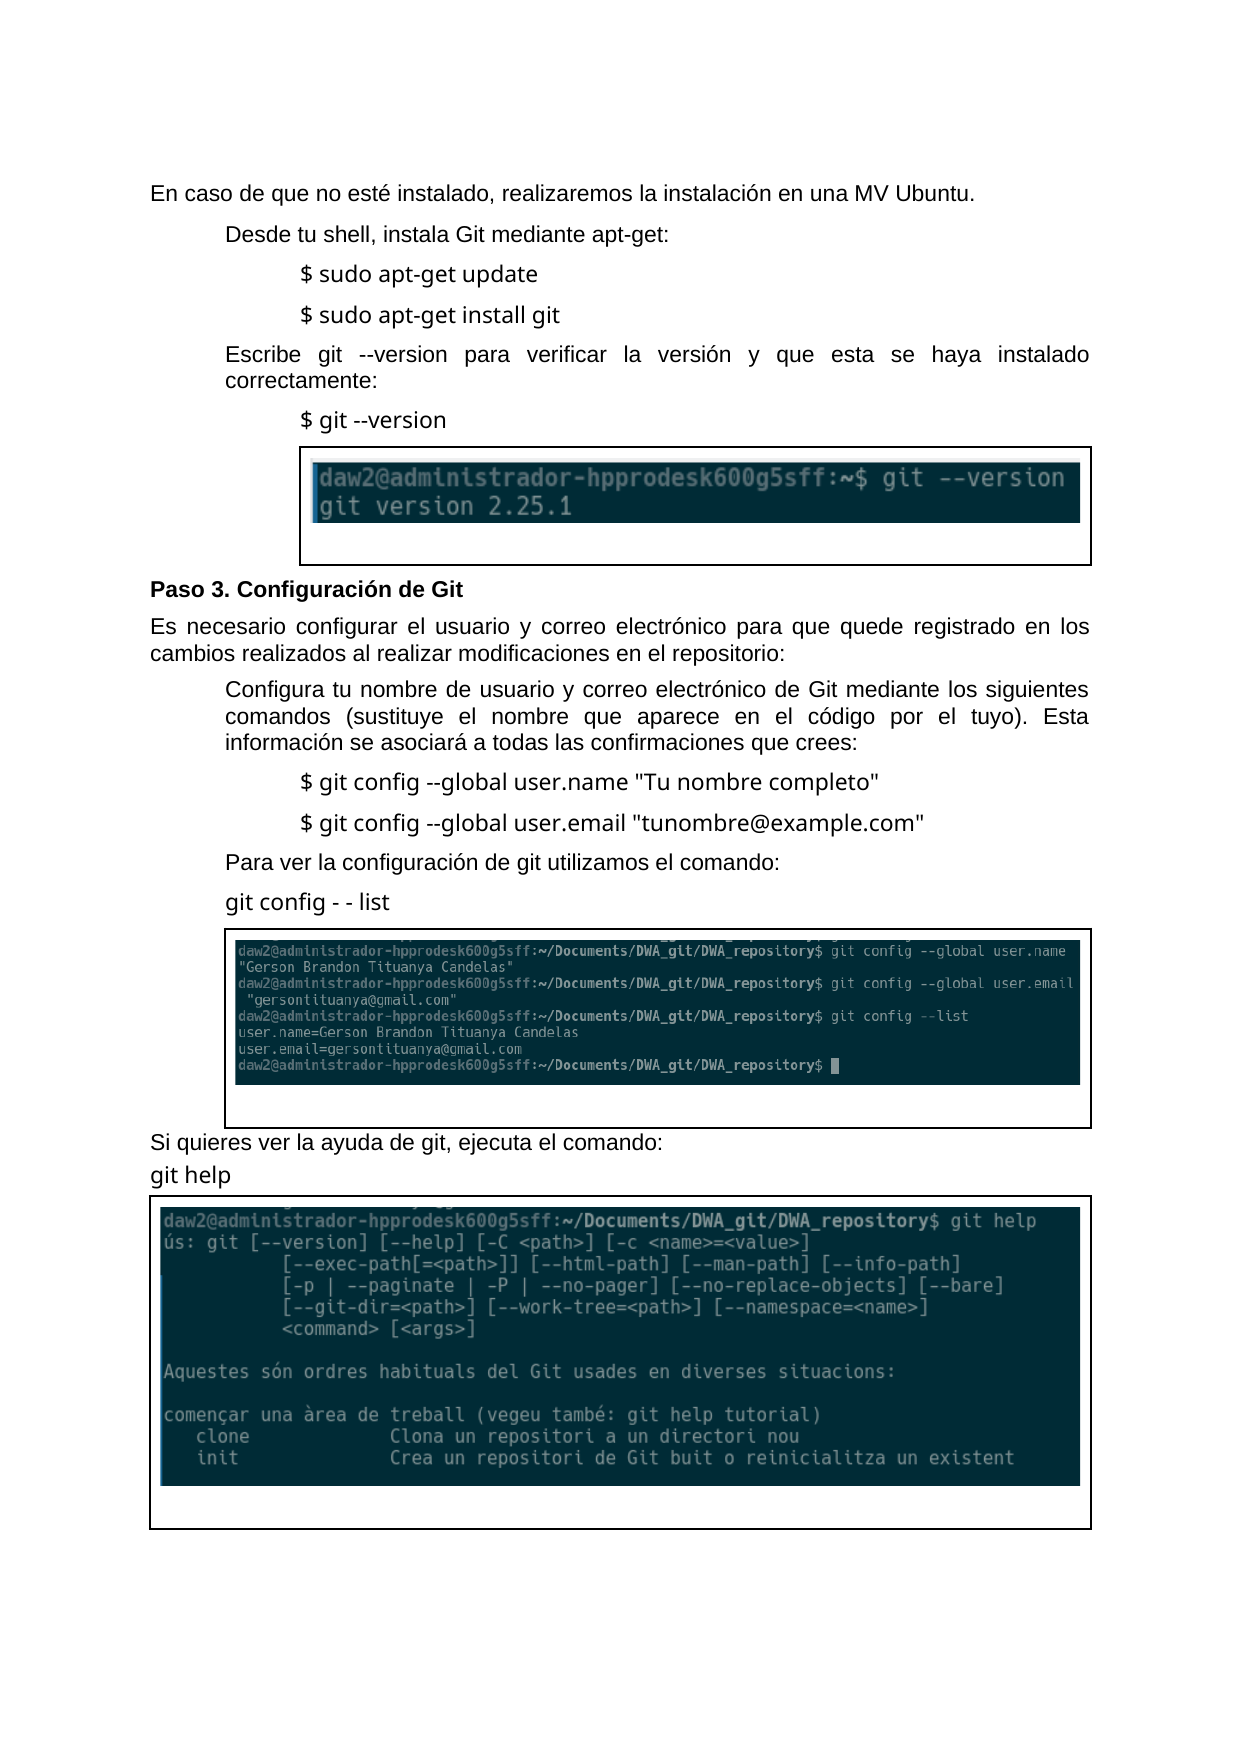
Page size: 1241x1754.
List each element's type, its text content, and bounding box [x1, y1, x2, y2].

picture [1006, 1451, 1013, 1464]
picture [751, 1063, 756, 1072]
picture [382, 1303, 388, 1313]
picture [749, 1429, 754, 1442]
picture [845, 1282, 850, 1295]
picture [532, 1432, 539, 1442]
picture [565, 1454, 571, 1464]
text $ git config --global user.email "tunombre@example.com" [300, 807, 1090, 839]
picture [488, 1260, 497, 1266]
picture [684, 1255, 689, 1273]
picture [219, 1411, 226, 1424]
picture [370, 1282, 377, 1295]
picture [900, 1277, 904, 1295]
picture [707, 1012, 716, 1020]
picture [283, 1325, 292, 1331]
picture [683, 1213, 690, 1228]
picture [747, 981, 752, 990]
picture [221, 1451, 226, 1464]
picture [651, 1451, 657, 1464]
picture [391, 501, 403, 515]
text git config - - list [225, 886, 1090, 917]
picture [554, 1429, 560, 1442]
picture [672, 1217, 679, 1227]
picture [284, 1368, 291, 1378]
picture [456, 1433, 464, 1442]
picture [361, 1234, 365, 1252]
picture [887, 1260, 895, 1270]
table_header [151, 1197, 1090, 1528]
picture [751, 1014, 756, 1023]
picture [316, 1260, 324, 1270]
picture [456, 1454, 464, 1464]
picture [641, 1282, 647, 1291]
picture [489, 1364, 496, 1378]
picture [575, 1282, 582, 1291]
picture [576, 1432, 582, 1442]
picture [499, 1368, 507, 1378]
picture [715, 468, 768, 491]
picture [857, 1257, 862, 1270]
picture [840, 475, 854, 481]
picture [920, 1260, 927, 1270]
picture [252, 949, 262, 955]
picture [909, 1260, 916, 1273]
picture [207, 1213, 237, 1228]
picture [998, 472, 1007, 486]
picture [931, 1213, 938, 1230]
picture [803, 1255, 807, 1273]
picture [435, 1368, 442, 1378]
picture [1039, 472, 1049, 486]
picture [834, 1450, 841, 1464]
picture [478, 1257, 485, 1270]
picture [504, 472, 514, 486]
picture [650, 1368, 658, 1378]
picture [219, 1432, 227, 1442]
picture [446, 1325, 457, 1335]
picture [469, 1320, 473, 1338]
picture [855, 1368, 862, 1378]
picture [803, 1234, 807, 1252]
picture [832, 1217, 863, 1230]
picture [673, 1277, 678, 1295]
picture [674, 1429, 679, 1442]
picture [704, 1368, 710, 1378]
picture [995, 1214, 1003, 1227]
picture [446, 1407, 453, 1421]
picture [409, 1325, 421, 1335]
picture [490, 1432, 496, 1442]
picture [855, 1451, 862, 1464]
picture [586, 1407, 593, 1421]
picture [769, 1278, 776, 1291]
picture [510, 1411, 518, 1424]
picture [657, 1238, 668, 1248]
picture [435, 1235, 442, 1248]
picture [393, 1320, 397, 1338]
picture [715, 1429, 722, 1442]
picture [898, 1454, 906, 1464]
text $ sudo apt-get install git [300, 299, 1090, 331]
picture [545, 472, 558, 486]
picture [553, 1454, 561, 1464]
picture [975, 1282, 981, 1291]
picture [209, 1429, 215, 1442]
picture [490, 1298, 495, 1316]
picture [262, 1411, 270, 1421]
picture [586, 1213, 614, 1227]
picture [467, 1432, 474, 1442]
picture [472, 978, 480, 986]
picture [424, 1365, 431, 1378]
picture [476, 472, 486, 486]
picture [435, 496, 444, 515]
picture [445, 1368, 453, 1378]
picture [532, 1213, 539, 1227]
picture [682, 1238, 701, 1248]
picture [420, 501, 430, 515]
picture [703, 1239, 744, 1248]
picture [338, 1325, 345, 1335]
picture [790, 1257, 798, 1270]
text Para ver la configuración de git utilizamos el comando: [225, 849, 1090, 875]
picture [642, 1012, 651, 1020]
picture [823, 1368, 830, 1378]
picture [294, 1213, 302, 1227]
picture [197, 1213, 205, 1227]
picture [908, 1303, 917, 1312]
picture [499, 1454, 507, 1467]
picture [660, 1213, 668, 1227]
picture [425, 1325, 431, 1334]
picture [683, 1454, 690, 1464]
picture [404, 1282, 409, 1291]
picture [328, 1300, 334, 1313]
picture [517, 468, 542, 486]
picture [575, 1213, 582, 1228]
picture [823, 1217, 831, 1227]
picture [564, 1411, 571, 1421]
picture [531, 1364, 540, 1378]
picture [596, 1451, 604, 1464]
picture [897, 1217, 917, 1227]
picture [532, 1411, 539, 1421]
picture [220, 1364, 226, 1378]
picture [533, 1451, 539, 1464]
picture [186, 1411, 205, 1421]
picture [920, 1217, 928, 1230]
picture [424, 1454, 431, 1464]
picture [285, 1255, 290, 1273]
picture [953, 1255, 958, 1273]
picture [544, 1303, 550, 1313]
picture [499, 1278, 507, 1291]
picture [780, 1454, 787, 1464]
picture [412, 1213, 431, 1227]
picture [738, 1282, 744, 1291]
picture [661, 1300, 668, 1313]
picture [197, 1432, 205, 1442]
picture [683, 1364, 690, 1378]
picture [629, 1368, 636, 1378]
picture [790, 1411, 798, 1421]
picture [510, 1432, 518, 1446]
picture [423, 1260, 453, 1273]
picture [877, 1213, 885, 1227]
picture [240, 1217, 249, 1227]
picture [327, 1364, 334, 1378]
picture [833, 1303, 858, 1313]
text Desde tu shell, instala Git mediante apt-get: [225, 221, 1090, 247]
picture [445, 1282, 453, 1291]
picture [984, 1282, 992, 1291]
picture [294, 1238, 302, 1248]
picture [403, 1429, 409, 1442]
picture [424, 1303, 431, 1313]
text Escribe git --version para verificar la versión y que esta se haya instalado correctamente: [225, 341, 1090, 394]
picture [499, 1411, 507, 1421]
picture [596, 1282, 604, 1295]
picture [701, 468, 712, 486]
picture [642, 979, 651, 987]
picture [707, 1061, 716, 1069]
picture [780, 1213, 810, 1227]
picture [748, 1407, 754, 1421]
picture [628, 1217, 658, 1227]
picture [684, 1432, 690, 1442]
picture [588, 1063, 598, 1069]
picture [771, 468, 782, 486]
picture [176, 1238, 183, 1248]
picture [941, 1257, 949, 1270]
picture [607, 1303, 647, 1317]
picture [639, 1432, 647, 1442]
picture [758, 1411, 765, 1421]
picture [887, 1213, 895, 1227]
picture [736, 1217, 744, 1230]
picture [629, 1238, 636, 1248]
picture [402, 1364, 410, 1378]
picture [262, 1217, 270, 1227]
picture [510, 1454, 518, 1464]
picture [704, 1451, 711, 1464]
picture [165, 1411, 172, 1421]
picture [823, 1454, 830, 1464]
picture [468, 1278, 473, 1316]
picture [954, 1451, 959, 1464]
picture [813, 1451, 819, 1464]
picture [884, 472, 894, 491]
picture [715, 1368, 723, 1378]
picture [833, 1278, 841, 1291]
picture [448, 501, 458, 515]
picture [338, 1300, 345, 1313]
picture [348, 1368, 356, 1378]
picture [305, 1282, 313, 1295]
picture [952, 1217, 959, 1230]
picture [338, 1260, 345, 1270]
picture [672, 1407, 679, 1421]
picture [305, 1325, 335, 1335]
picture [769, 1239, 776, 1248]
picture [553, 1300, 561, 1313]
picture [316, 1238, 323, 1248]
picture [823, 1306, 830, 1313]
picture [1017, 1213, 1024, 1227]
picture [521, 1432, 528, 1442]
picture [695, 1298, 700, 1316]
picture [543, 1213, 550, 1227]
picture [392, 1257, 398, 1270]
picture [424, 1432, 431, 1442]
picture [544, 1368, 550, 1378]
picture [230, 1432, 237, 1442]
picture [984, 1454, 992, 1464]
picture [585, 1260, 593, 1270]
picture [1006, 1217, 1014, 1227]
picture [1053, 472, 1063, 486]
picture [543, 1451, 549, 1464]
picture [982, 472, 993, 486]
picture [588, 981, 598, 987]
picture [448, 472, 458, 486]
picture [758, 1260, 765, 1273]
picture [467, 1257, 474, 1270]
picture [618, 1217, 625, 1227]
picture [651, 1407, 657, 1421]
picture [337, 1217, 346, 1227]
picture [499, 1432, 507, 1442]
picture [866, 1282, 873, 1291]
picture [716, 1298, 721, 1316]
picture [888, 1282, 895, 1291]
picture [974, 1214, 981, 1227]
picture [164, 1213, 195, 1227]
picture [230, 1368, 238, 1378]
picture [952, 1278, 960, 1291]
picture [317, 1411, 323, 1421]
picture [381, 1260, 388, 1270]
picture [747, 1282, 755, 1291]
picture [359, 1407, 367, 1421]
picture [758, 1282, 765, 1295]
picture [759, 1235, 765, 1248]
picture [792, 1364, 798, 1378]
picture [607, 1364, 615, 1378]
picture [564, 1282, 571, 1291]
picture [769, 1213, 776, 1228]
picture [564, 1235, 571, 1248]
picture [968, 472, 979, 486]
picture [273, 1213, 281, 1227]
picture [596, 1368, 604, 1378]
picture [415, 1364, 420, 1378]
picture [241, 1432, 248, 1442]
picture [602, 472, 614, 491]
picture [521, 1217, 528, 1227]
picture [574, 1239, 583, 1247]
picture [833, 1368, 841, 1375]
picture [511, 1255, 516, 1273]
picture [694, 1407, 701, 1421]
picture [445, 1238, 453, 1252]
picture [381, 1364, 388, 1378]
text En caso de que no esté instalado, realizaremos la instalación en una MV Ubuntu. [150, 180, 1090, 207]
picture [650, 1257, 658, 1270]
picture [1027, 1217, 1035, 1230]
picture [424, 1407, 432, 1421]
picture [252, 1015, 262, 1020]
picture [241, 1368, 248, 1378]
picture [736, 1411, 744, 1421]
picture [693, 1432, 701, 1442]
picture [414, 1255, 419, 1273]
picture [230, 1411, 237, 1421]
picture [790, 1433, 798, 1442]
picture [877, 1278, 883, 1291]
picture [370, 1411, 378, 1421]
picture [446, 1217, 453, 1227]
picture [381, 1282, 388, 1291]
picture [596, 1303, 604, 1313]
picture [208, 1411, 216, 1421]
picture [726, 1454, 733, 1464]
picture [403, 1411, 410, 1421]
picture [780, 1432, 787, 1442]
picture [285, 1298, 290, 1316]
picture [824, 1255, 829, 1273]
picture [467, 1213, 475, 1227]
picture [321, 501, 331, 519]
picture [693, 1213, 723, 1227]
picture [715, 1282, 722, 1291]
picture [532, 496, 542, 515]
picture [607, 1454, 615, 1464]
picture [489, 468, 500, 486]
picture [801, 1454, 808, 1464]
text Configura tu nombre de usuario y correo electrónico de Git mediante los siguientes comandos (sustituye el nombre que aparece en el código por el tuyo). Esta información se asociará a todas las confirmaciones que crees: [225, 676, 1090, 755]
picture [458, 1234, 462, 1252]
picture [909, 1454, 916, 1464]
picture [748, 1454, 755, 1464]
picture [587, 1234, 592, 1252]
picture [435, 1300, 442, 1313]
picture [510, 1213, 518, 1227]
picture [596, 1411, 604, 1421]
picture [306, 1238, 313, 1248]
picture [510, 1364, 517, 1378]
picture [295, 1325, 302, 1335]
picture [726, 1408, 733, 1421]
picture [424, 1238, 431, 1248]
picture [359, 1300, 367, 1313]
picture [462, 501, 472, 514]
picture [475, 1060, 480, 1069]
picture [758, 1303, 765, 1313]
picture [695, 1451, 701, 1464]
picture [780, 1282, 787, 1291]
picture [413, 1432, 421, 1442]
picture [747, 1368, 755, 1378]
picture [877, 1454, 884, 1464]
picture [757, 1213, 765, 1227]
picture [877, 1256, 883, 1270]
picture [329, 1235, 334, 1248]
picture [317, 1368, 323, 1377]
picture [575, 1368, 582, 1378]
picture [392, 1368, 399, 1378]
picture [832, 1059, 838, 1073]
picture [337, 501, 345, 515]
picture [672, 1450, 679, 1464]
picture [714, 1260, 723, 1270]
picture [617, 472, 628, 491]
picture [652, 1277, 656, 1295]
picture [877, 1303, 906, 1313]
picture [812, 1303, 819, 1313]
picture [931, 1257, 937, 1270]
picture [900, 468, 908, 486]
picture [564, 1257, 571, 1270]
picture [413, 1282, 421, 1291]
picture [305, 1409, 313, 1421]
picture [801, 1282, 809, 1291]
picture [792, 1451, 798, 1464]
picture [1026, 468, 1035, 486]
picture [780, 1257, 786, 1270]
picture [812, 1368, 819, 1378]
picture [790, 1282, 798, 1291]
text Es necesario configurar el usuario y correo electrónico para que quede registrado en los cambios realizados al realizar modificaciones en el repositorio: [150, 613, 1090, 666]
picture [242, 1411, 248, 1421]
text Paso 3. Configuración de Git [150, 576, 1090, 603]
picture [197, 1368, 205, 1378]
picture [392, 1429, 399, 1442]
picture [489, 1213, 507, 1230]
picture [403, 1217, 410, 1227]
picture [176, 1368, 183, 1381]
picture [704, 1432, 711, 1442]
picture [372, 1300, 377, 1313]
picture [747, 949, 756, 958]
picture [370, 1213, 377, 1227]
picture [672, 1300, 679, 1313]
picture [974, 1451, 980, 1464]
picture [726, 1432, 733, 1442]
picture [726, 1260, 733, 1270]
picture [629, 1433, 636, 1442]
picture [165, 1239, 173, 1248]
table_header [301, 448, 1090, 564]
picture [650, 1303, 658, 1313]
picture [479, 1234, 484, 1252]
picture [554, 1364, 560, 1378]
picture [221, 1238, 226, 1248]
picture [392, 1282, 399, 1295]
picture [381, 1217, 389, 1230]
picture [273, 1368, 280, 1378]
picture [252, 1064, 262, 1069]
picture [327, 1411, 335, 1421]
picture [310, 458, 1080, 523]
picture [403, 1454, 410, 1464]
picture [866, 1458, 873, 1464]
picture [704, 1411, 712, 1424]
picture [392, 1217, 400, 1230]
picture [618, 1260, 625, 1273]
picture [780, 1303, 787, 1313]
picture [921, 1277, 926, 1295]
picture [995, 1454, 1003, 1464]
picture [532, 1303, 539, 1313]
picture [707, 947, 716, 955]
picture [769, 1260, 776, 1270]
picture [315, 1213, 334, 1227]
text git help [150, 1159, 1090, 1190]
picture [672, 1238, 679, 1248]
picture [382, 1234, 387, 1252]
picture [445, 1300, 465, 1313]
picture [349, 1217, 356, 1227]
text $ git config --global user.name "Tu nombre completo" [300, 766, 1090, 797]
text $ git --version [300, 404, 1090, 435]
picture [479, 1454, 485, 1464]
picture [349, 496, 359, 515]
picture [554, 1407, 560, 1421]
picture [866, 1368, 873, 1378]
picture [941, 1454, 949, 1464]
picture [587, 1303, 593, 1313]
picture [866, 1260, 873, 1270]
picture [160, 1276, 174, 1486]
picture [575, 1257, 582, 1270]
picture [348, 1239, 356, 1248]
picture [629, 1282, 636, 1291]
picture [478, 1213, 486, 1227]
picture [499, 1235, 507, 1248]
picture [747, 1238, 755, 1248]
picture [348, 1260, 355, 1270]
picture [707, 979, 716, 987]
picture [963, 1282, 970, 1291]
picture [392, 1450, 399, 1464]
table_header [226, 930, 1090, 1127]
picture [252, 982, 262, 987]
picture [607, 1282, 615, 1291]
picture [334, 472, 361, 486]
picture [456, 1213, 464, 1227]
picture [912, 468, 922, 486]
picture [435, 1325, 442, 1338]
picture [490, 496, 500, 515]
picture [747, 1213, 755, 1227]
picture [588, 949, 598, 955]
picture [629, 1411, 636, 1424]
picture [520, 1303, 529, 1313]
picture [687, 472, 697, 486]
picture [413, 1411, 421, 1421]
picture [564, 1432, 571, 1442]
picture [727, 1368, 733, 1378]
picture [781, 1408, 787, 1421]
picture [640, 1257, 646, 1270]
picture [770, 1451, 776, 1464]
picture [521, 1411, 529, 1421]
picture [518, 496, 528, 515]
picture [1011, 472, 1021, 486]
picture [542, 1238, 550, 1248]
picture [607, 1432, 615, 1442]
picture [252, 1213, 259, 1227]
picture [273, 1411, 280, 1421]
picture [338, 1411, 345, 1421]
picture [284, 1217, 291, 1227]
picture [801, 1407, 808, 1421]
picture [964, 1213, 970, 1227]
picture [588, 468, 599, 486]
picture [544, 1429, 550, 1442]
picture [445, 1454, 453, 1464]
picture [801, 1303, 809, 1316]
picture [802, 1364, 808, 1378]
picture [462, 468, 473, 486]
picture [800, 468, 810, 486]
picture [618, 1282, 625, 1295]
picture [231, 1235, 236, 1248]
picture [823, 1282, 830, 1291]
picture [377, 501, 388, 514]
picture [435, 1278, 441, 1291]
picture [284, 1411, 291, 1421]
picture [661, 1429, 668, 1442]
picture [457, 1364, 463, 1378]
picture [475, 1011, 480, 1020]
picture [921, 1298, 926, 1316]
picture [930, 1454, 938, 1464]
picture [574, 1411, 583, 1421]
picture [402, 1257, 410, 1270]
picture [855, 1282, 863, 1291]
picture [758, 1454, 766, 1464]
picture [628, 1450, 637, 1464]
picture [866, 1217, 873, 1227]
picture [641, 1451, 647, 1464]
picture [532, 1239, 539, 1252]
picture [695, 1364, 701, 1378]
picture [339, 1368, 345, 1378]
picture [562, 496, 571, 515]
picture [768, 1303, 777, 1313]
picture [176, 1411, 183, 1421]
picture [597, 1256, 603, 1270]
picture [661, 1368, 668, 1378]
picture [434, 468, 445, 486]
picture [230, 1451, 237, 1464]
picture [316, 1303, 324, 1317]
picture [770, 1411, 776, 1421]
picture [424, 1282, 431, 1291]
picture [305, 1368, 313, 1378]
picture [846, 1364, 852, 1378]
picture [338, 1238, 345, 1248]
picture [434, 1217, 443, 1227]
picture [738, 1432, 744, 1442]
picture [253, 1234, 257, 1252]
picture [285, 1277, 290, 1295]
picture [575, 1300, 582, 1313]
text Si quieres ver la ayuda de git, ejecuta el comando: [150, 1129, 1090, 1155]
picture [747, 1303, 755, 1313]
picture [306, 1217, 313, 1227]
picture [866, 1303, 873, 1313]
picture [554, 1235, 560, 1248]
picture [641, 1407, 647, 1421]
picture [392, 1407, 399, 1421]
picture [856, 468, 866, 490]
picture [327, 1260, 334, 1268]
picture [561, 472, 571, 486]
picture [435, 1432, 442, 1442]
picture [642, 947, 651, 955]
picture [413, 1454, 421, 1464]
picture [642, 1061, 651, 1069]
picture [391, 1303, 421, 1316]
picture [407, 501, 416, 514]
picture [618, 1368, 626, 1378]
picture [662, 1255, 667, 1273]
picture [533, 1255, 538, 1273]
picture [208, 1454, 216, 1464]
picture [208, 1239, 216, 1252]
picture [587, 1429, 593, 1442]
picture [780, 1238, 787, 1248]
picture [814, 468, 824, 486]
picture [413, 1235, 421, 1248]
picture [376, 468, 431, 489]
picture [631, 472, 641, 486]
picture [472, 946, 480, 955]
picture [435, 1411, 442, 1421]
picture [348, 1325, 356, 1334]
picture [199, 1451, 205, 1464]
picture [704, 1282, 712, 1291]
picture [488, 1454, 496, 1464]
picture [588, 1014, 598, 1020]
picture [608, 1234, 613, 1252]
picture [286, 1239, 291, 1248]
picture [501, 1255, 506, 1273]
picture [736, 1260, 744, 1270]
picture [846, 1451, 851, 1464]
picture [644, 468, 684, 486]
picture [320, 468, 331, 486]
picture [576, 1451, 582, 1464]
picture [363, 468, 373, 486]
text $ sudo apt-get update [300, 258, 1090, 289]
picture [769, 1432, 776, 1442]
picture [456, 1260, 464, 1270]
picture [187, 1368, 194, 1378]
picture [683, 1411, 690, 1421]
picture [997, 1277, 1001, 1295]
picture [370, 1260, 377, 1273]
picture [786, 472, 796, 486]
picture [456, 1407, 463, 1421]
picture [359, 1321, 378, 1335]
picture [629, 1260, 636, 1270]
